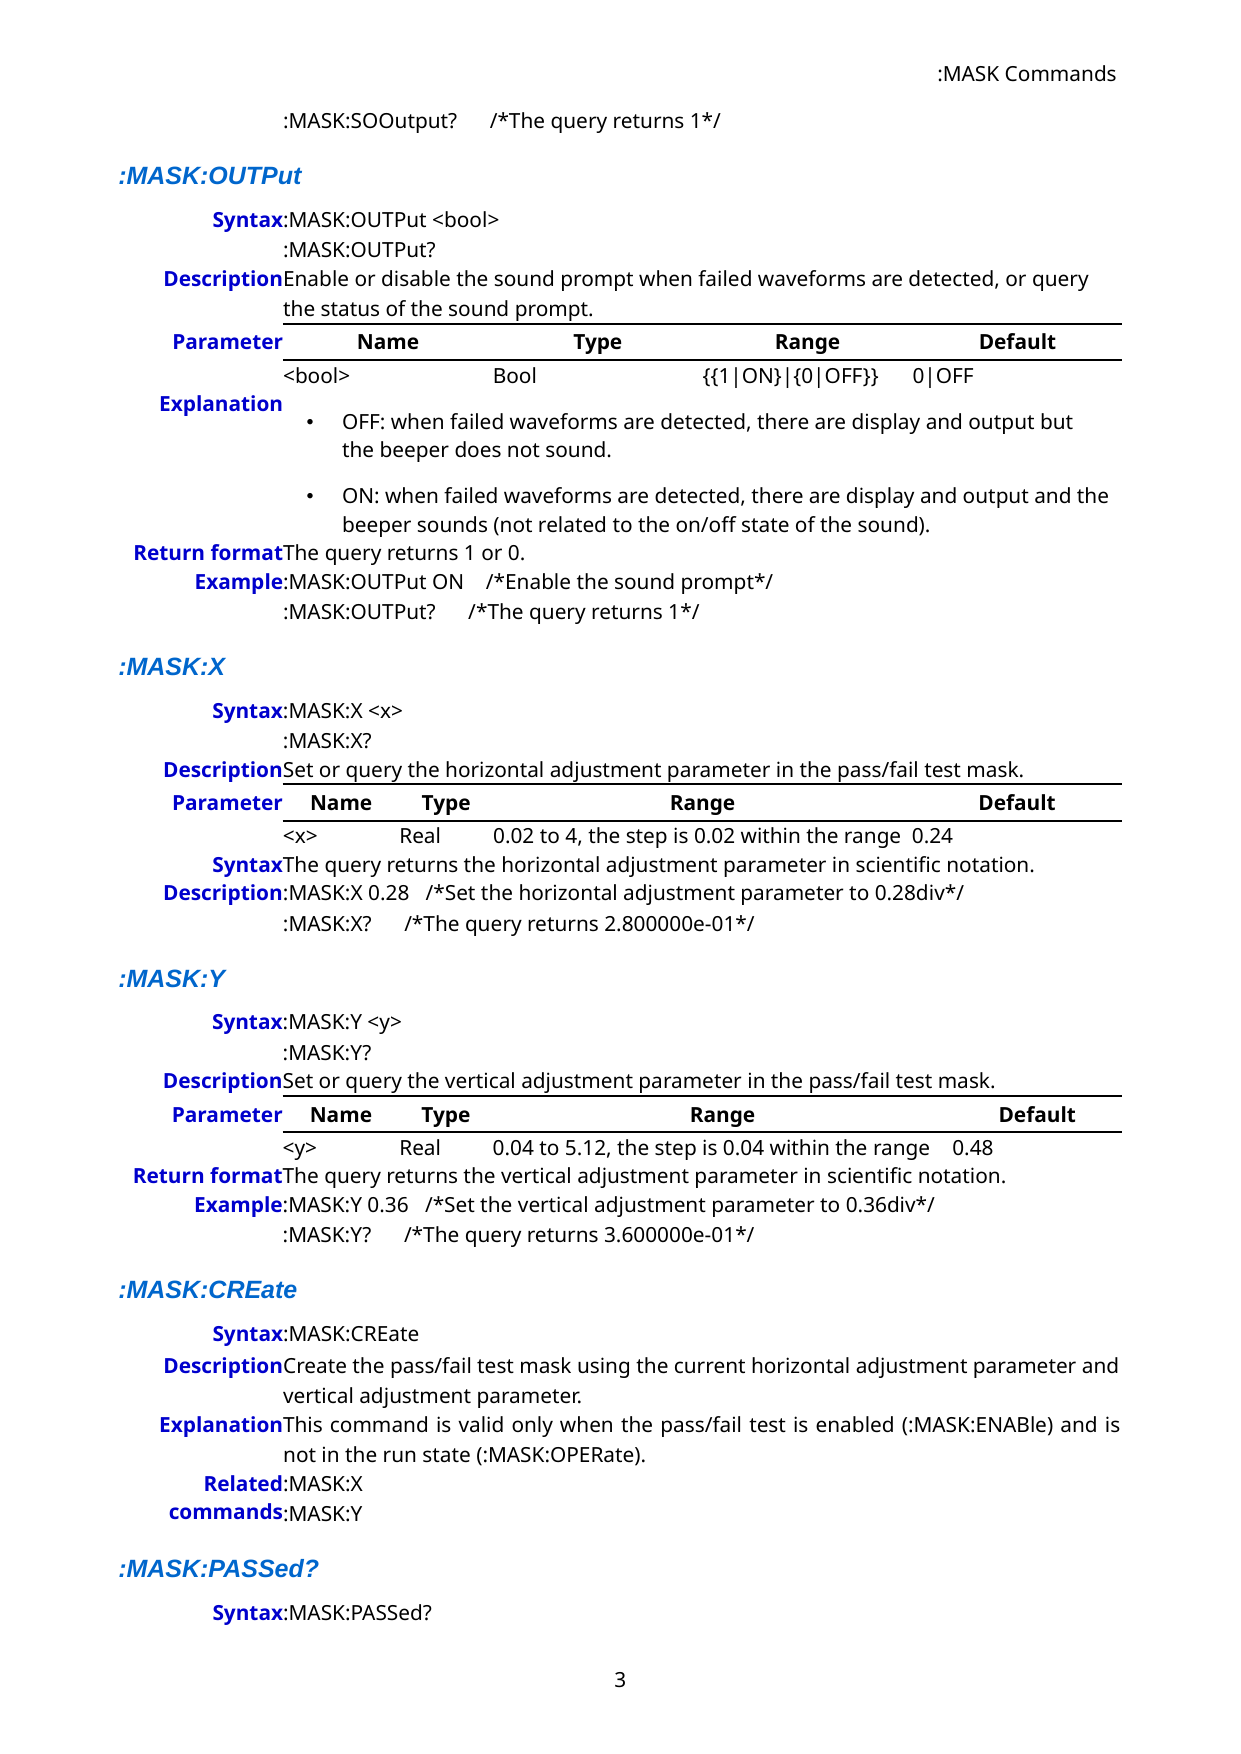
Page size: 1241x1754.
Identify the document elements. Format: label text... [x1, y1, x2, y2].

table_cell <x> [283, 822, 399, 850]
table_header :MASK:Y <y> :MASK:Y? [283, 1008, 1122, 1066]
table_header Syntax [118, 1598, 283, 1638]
table_header Syntax [118, 696, 283, 755]
table_cell Example [118, 106, 283, 135]
table_cell <y> [283, 1133, 399, 1162]
table_cell The query returns the horizontal adjustment parameter in scientific notation. [283, 850, 1122, 878]
table_cell :MASK:X 0.28 /*Set the horizontal adjustment parameter to 0.28div*/ :MASK:X? /*The query returns 2.800000e-01*/ [283, 879, 1122, 937]
table_cell 0|OFF [912, 361, 1122, 389]
table_cell Range [703, 325, 912, 359]
table_cell [118, 1131, 282, 1162]
table_cell This command is valid only when the pass/fail test is enabled (:MASK:ENABle) and is not in the run state (:MASK:OPERate). [283, 1410, 1122, 1469]
table_cell Name [283, 1097, 399, 1131]
table_cell Example [118, 1190, 282, 1249]
table_cell Explanation [118, 1410, 283, 1469]
table_cell Description [118, 755, 283, 783]
table_cell Create the pass/fail test mask using the current horizontal adjustment parameter and vertical adjustment parameter. [283, 1351, 1122, 1410]
subtitle :MASK:Y [118, 964, 1122, 993]
table_cell Range [493, 1097, 952, 1131]
table_cell Explanation [118, 389, 283, 538]
table_cell The query returns the vertical adjustment parameter in scientific notation. [283, 1162, 1122, 1190]
table_cell 0.04 to 5.12, the step is 0.04 within the range [493, 1133, 952, 1162]
table_cell Name [283, 785, 399, 819]
table_header :MASK:PASSed? [283, 1598, 1122, 1638]
table_cell Set or query the horizontal adjustment parameter in the pass/fail test mask. [283, 755, 1122, 783]
table_cell <bool> [283, 361, 493, 389]
subtitle :MASK:X [118, 652, 1122, 681]
table_cell Real [399, 822, 493, 850]
table_header :MASK:CREate [283, 1319, 1122, 1351]
table_cell Return format [118, 539, 283, 567]
table_cell Description [118, 879, 283, 937]
table_cell The query returns 1 or 0. [283, 539, 1122, 567]
table_cell Default [912, 785, 1122, 819]
table_cell Range [493, 785, 912, 819]
table_cell [118, 359, 283, 389]
table_header Syntax [118, 205, 283, 264]
table_header Syntax [118, 1319, 283, 1351]
table_cell Syntax [118, 850, 283, 878]
table_cell Parameter [118, 323, 283, 359]
table_cell Real [399, 1133, 492, 1162]
table_cell Enable or disable the sound prompt when failed waveforms are detected, or query the status of the sound prompt. [283, 264, 1122, 322]
table_cell Set or query the vertical adjustment parameter in the pass/fail test mask. [283, 1066, 1122, 1095]
table_cell Description [118, 264, 283, 322]
table_cell 0.48 [952, 1133, 1122, 1162]
table_cell Related commands [118, 1469, 283, 1528]
table_cell Type [399, 1097, 492, 1131]
subtitle :MASK:PASSed? [118, 1554, 1122, 1583]
table_cell Type [493, 325, 702, 359]
table_cell :MASK:Y 0.36 /*Set the vertical adjustment parameter to 0.36div*/ :MASK:Y? /*The query returns 3.600000e-01*/ [283, 1190, 1122, 1249]
table_cell Name [283, 325, 493, 359]
table_cell Type [399, 785, 493, 819]
table_header :MASK:OUTPut <bool> :MASK:OUTPut? [283, 205, 1122, 264]
table_header :MASK:X <x> :MASK:X? [283, 696, 1122, 755]
table_cell Example [118, 567, 283, 626]
table_cell Parameter [118, 783, 283, 819]
table_cell :MASK:X :MASK:Y [283, 1469, 1122, 1528]
table_cell :MASK:SOOutput ON /*Turn the “Stop on Fail” function on*/ :MASK:SOOutput? /*The query returns 1*/ [283, 106, 1122, 135]
table_cell 0.02 to 4, the step is 0.02 within the range [493, 822, 912, 850]
table_cell Bool [493, 361, 702, 389]
table_cell Parameter [118, 1095, 282, 1131]
table_cell 0.24 [912, 822, 1122, 850]
table_cell OFF: when failed waveforms are detected, there are display and output but the beeper does not sound. ON: when failed waveforms are detected, there are display and output and the beeper sounds (not related to the on/off state of the sound). [283, 389, 1122, 538]
table_cell :MASK:OUTPut ON /*Enable the sound prompt*/ :MASK:OUTPut? /*The query returns 1*/ [283, 567, 1122, 626]
subtitle :MASK:OUTPut [118, 161, 1122, 190]
table_cell Description [118, 1066, 282, 1095]
table_cell Description [118, 1351, 283, 1410]
table_cell [118, 820, 283, 850]
subtitle :MASK:CREate [118, 1276, 1122, 1304]
table_header Syntax [118, 1008, 282, 1066]
table_cell Default [952, 1097, 1122, 1131]
table_cell Return format [118, 1162, 282, 1190]
table_cell Default [912, 325, 1122, 359]
table_cell {{1|ON}|{0|OFF}} [703, 361, 912, 389]
